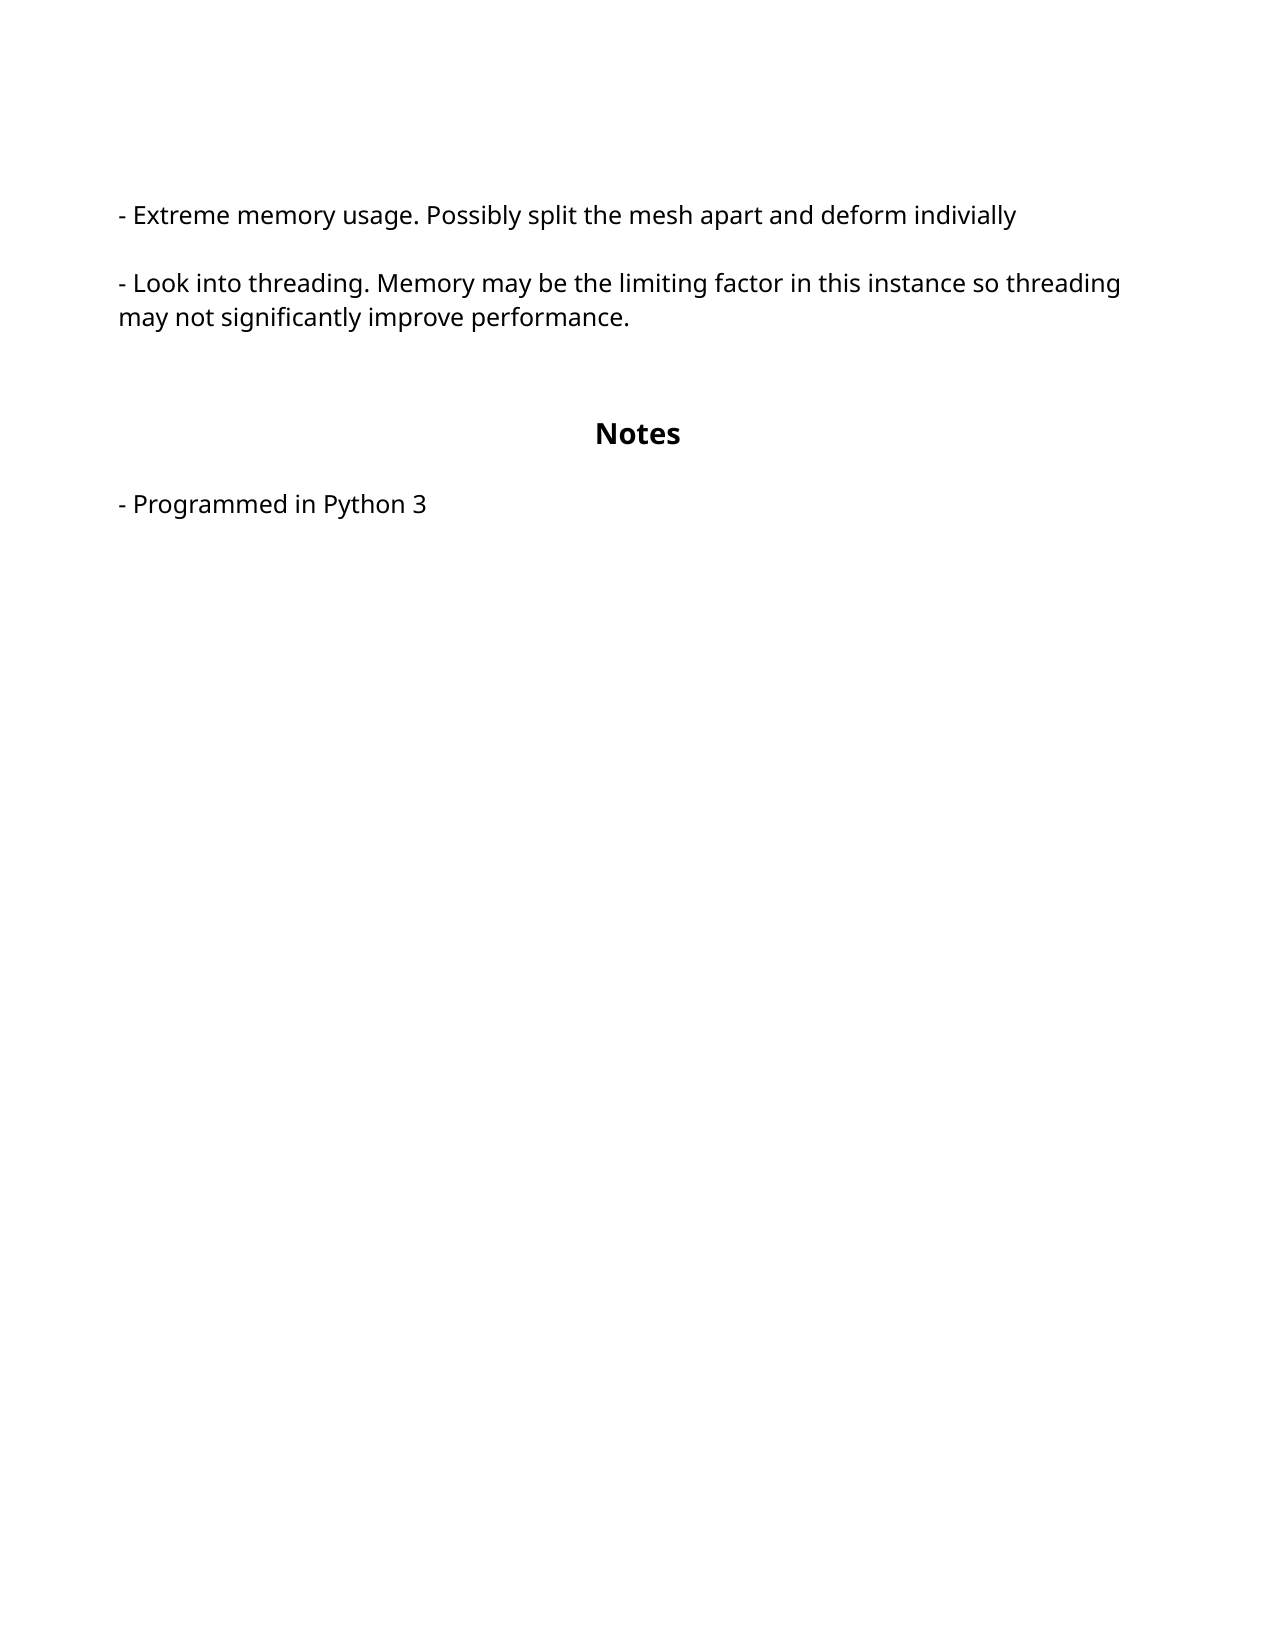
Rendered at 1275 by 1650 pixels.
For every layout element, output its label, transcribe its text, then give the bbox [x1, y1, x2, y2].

text - Extreme memory usage. Possibly split the mesh apart and deform indivially [118, 197, 1157, 232]
text Notes [118, 413, 1157, 453]
text - Look into threading. Memory may be the limiting factor in this instance so threading may not significantly improve performance. [118, 266, 1157, 334]
text - Programmed in Python 3 [118, 487, 1157, 521]
